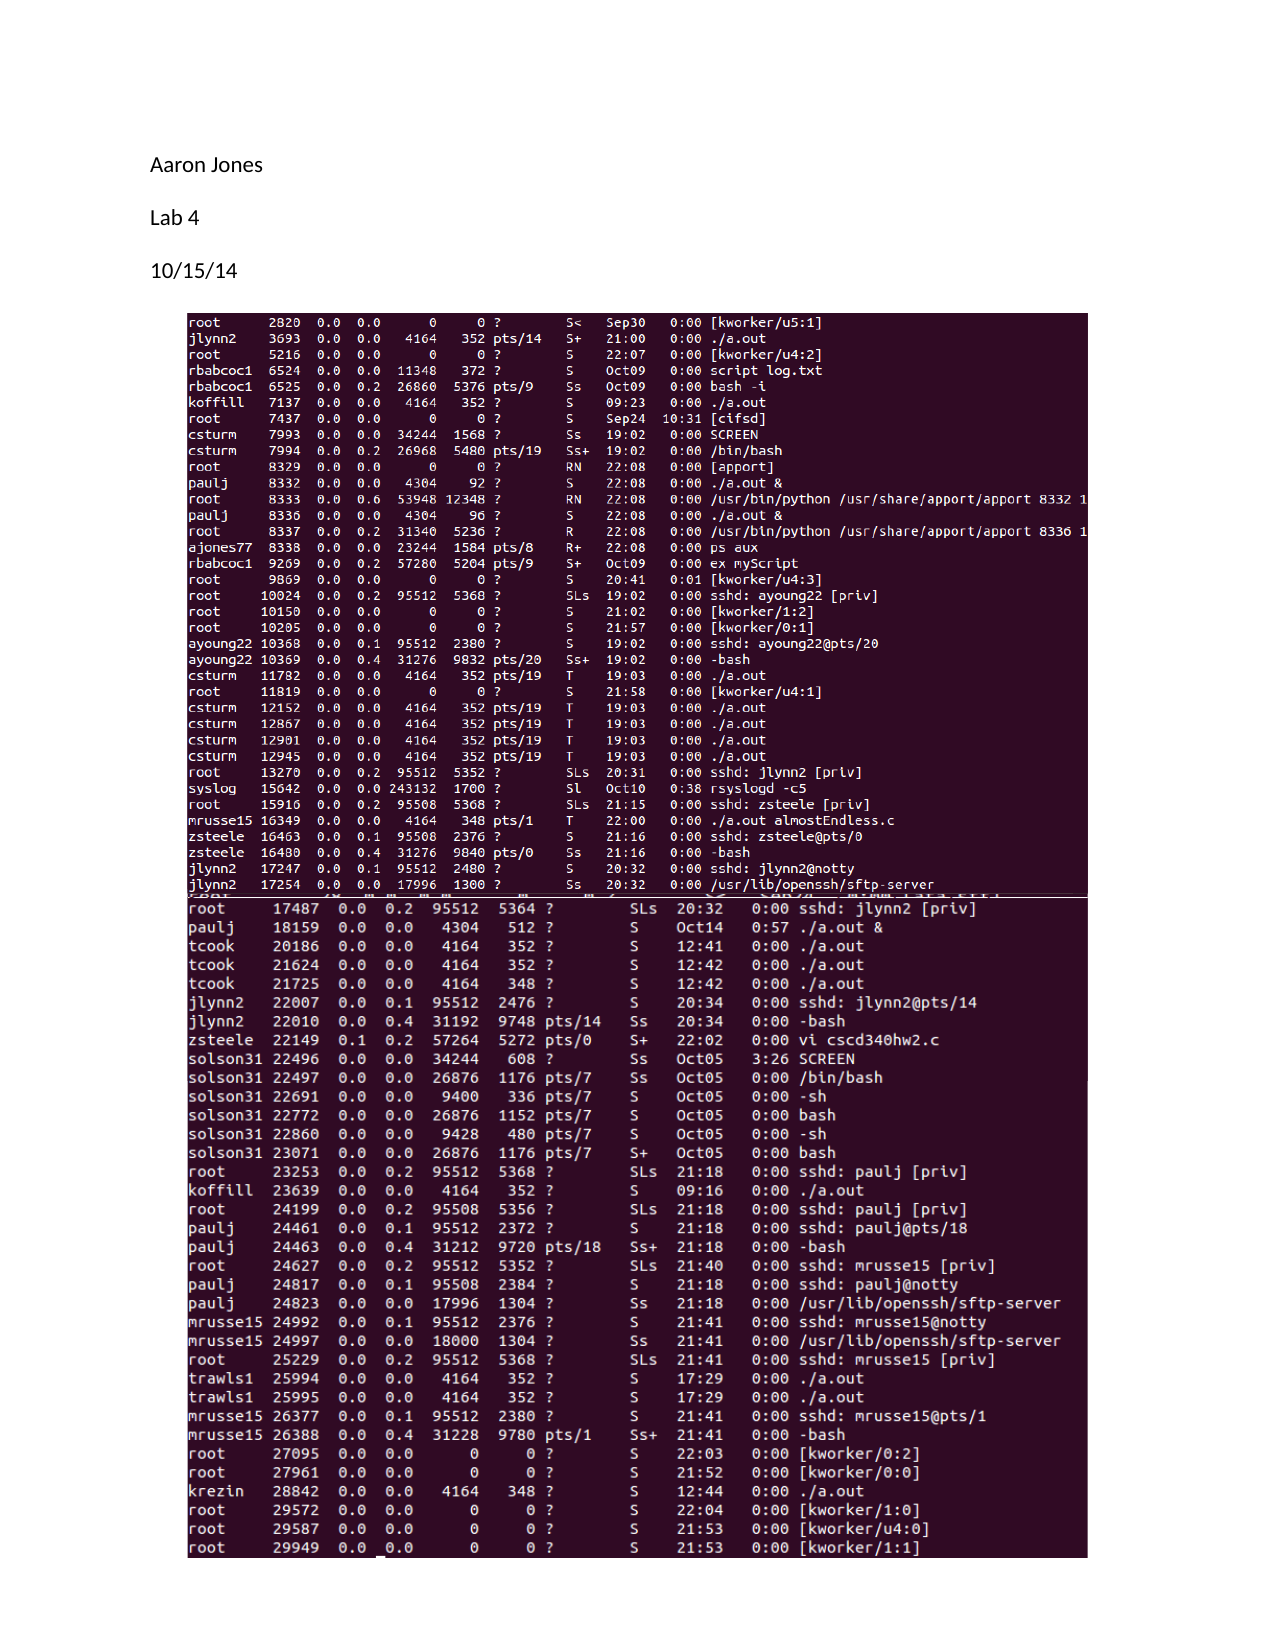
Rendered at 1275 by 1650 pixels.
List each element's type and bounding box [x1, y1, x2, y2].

picture [187, 313, 1088, 1558]
